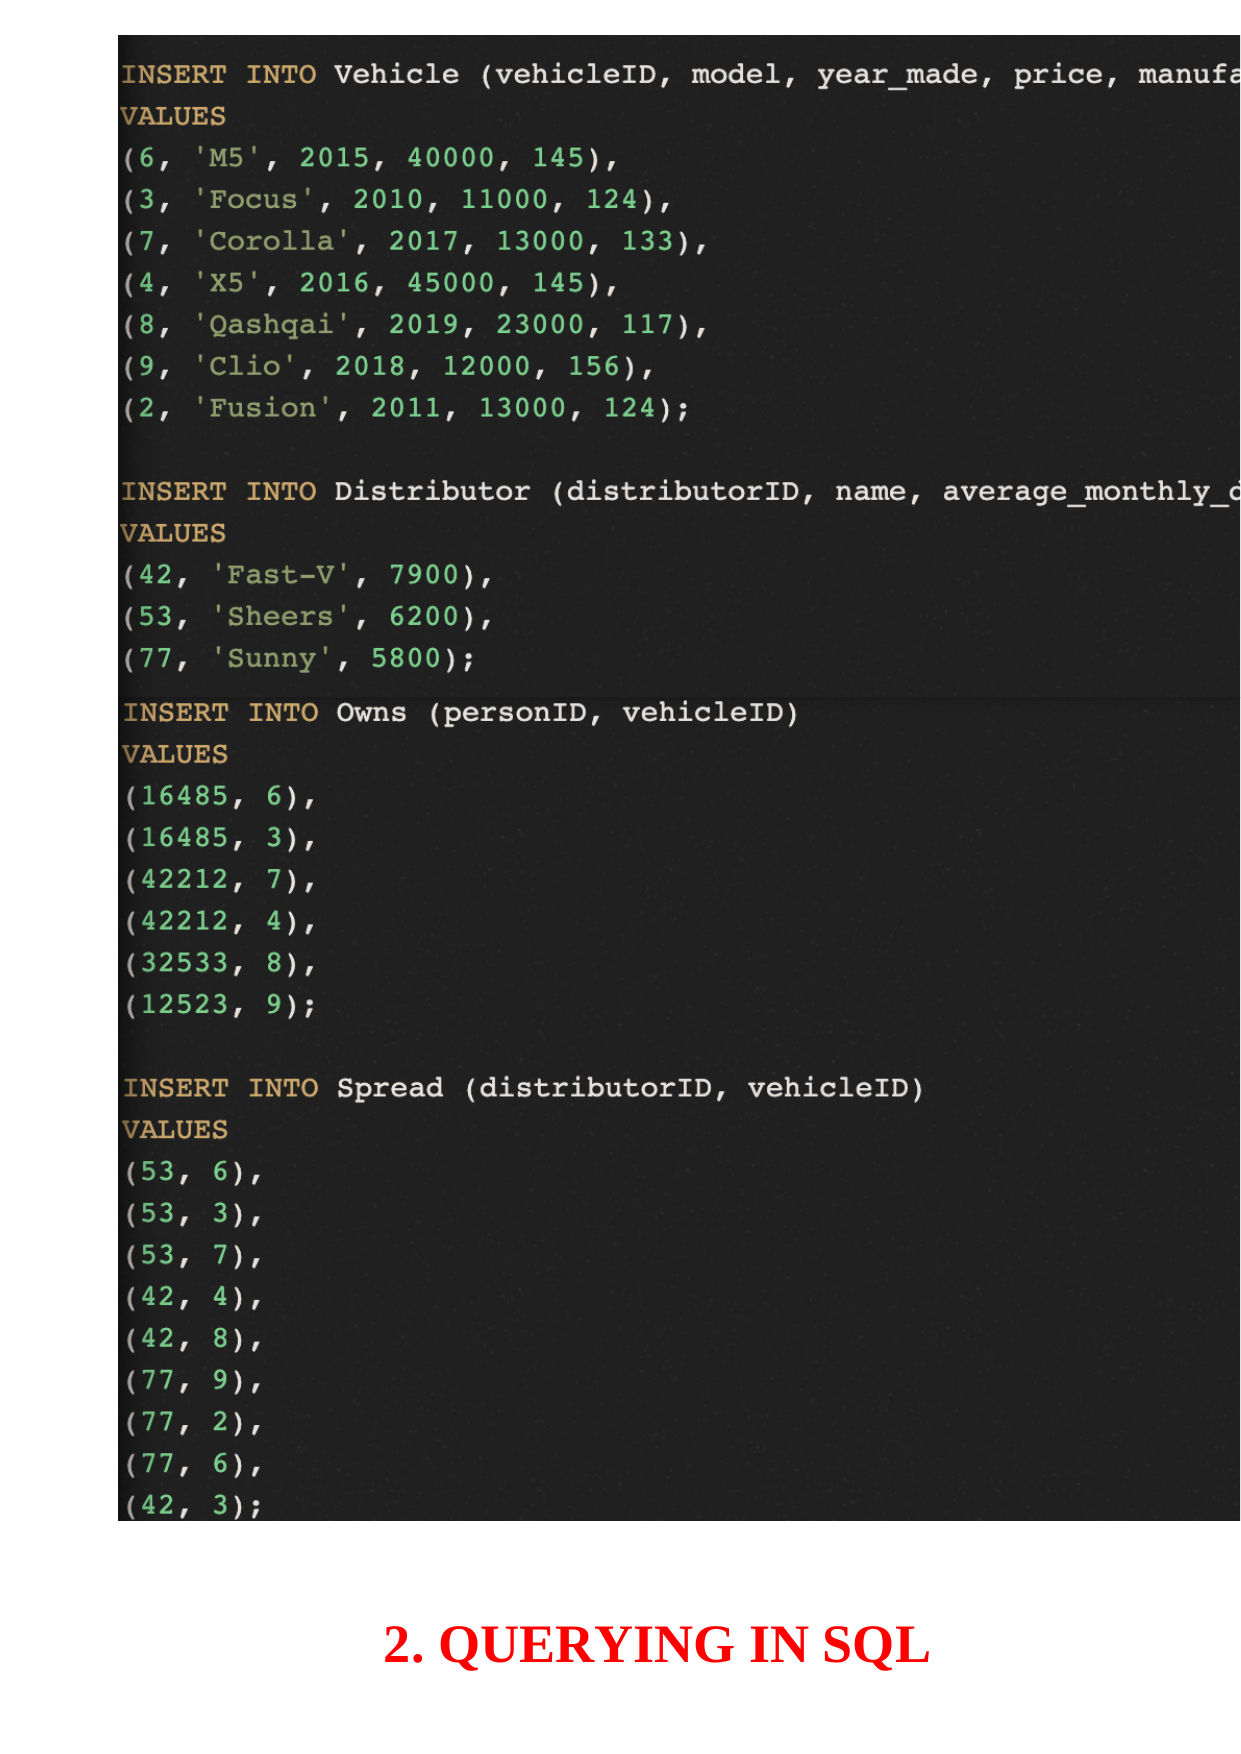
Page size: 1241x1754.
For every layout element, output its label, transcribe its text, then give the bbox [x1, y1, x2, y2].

list 2. QUERYING IN SQL [193, 1612, 1122, 1674]
